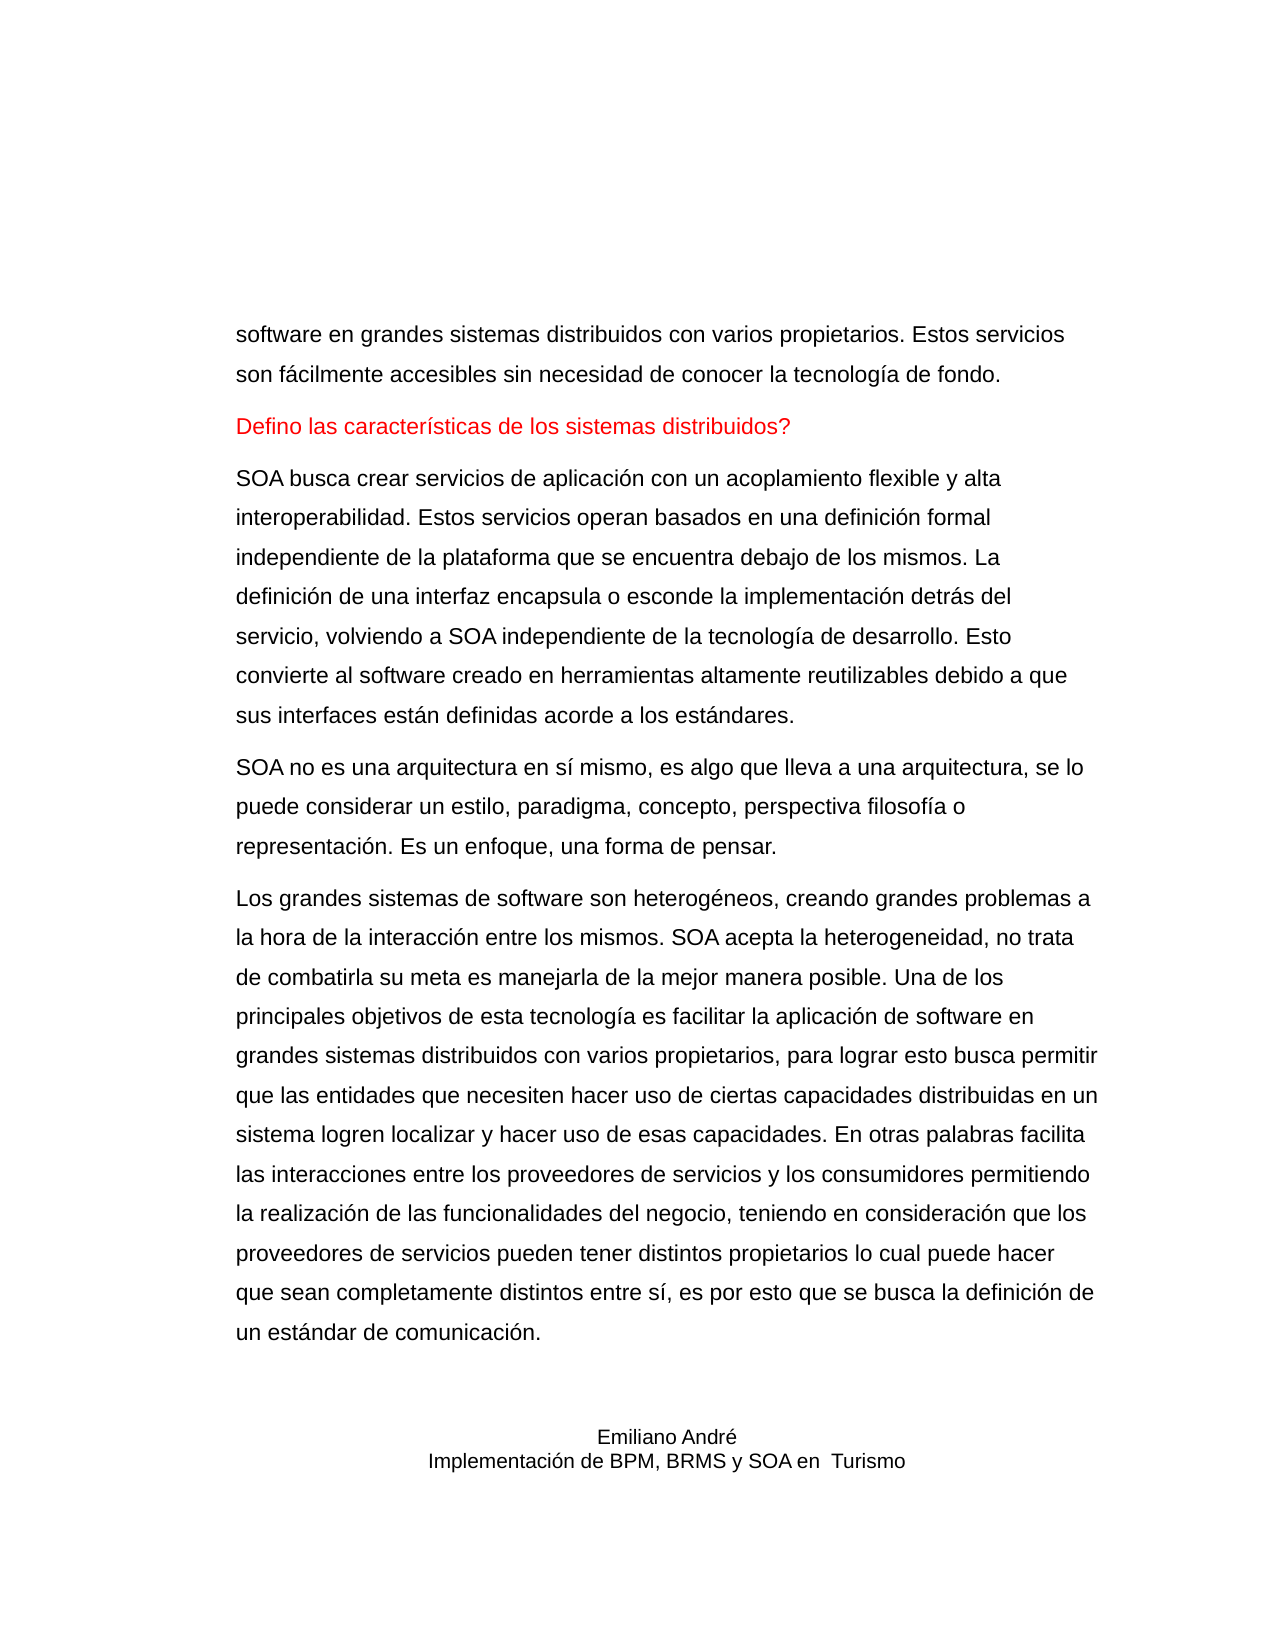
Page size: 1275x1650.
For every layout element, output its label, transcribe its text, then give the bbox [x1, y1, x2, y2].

text SOA no es una arquitectura en sí mismo, es algo que lleva a una arquitectura, se lo puede considerar un estilo, paradigma, concepto, perspectiva filosofía o representación. Es un enfoque, una forma de pensar. [236, 754, 1098, 859]
text software en grandes sistemas distribuidos con varios propietarios. Estos servicios son fácilmente accesibles sin necesidad de conocer la tecnología de fondo. [236, 321, 1098, 387]
text Los grandes sistemas de software son heterogéneos, creando grandes problemas a la hora de la interacción entre los mismos. SOA acepta la heterogeneidad, no trata de combatirla su meta es manejarla de la mejor manera posible. Una de los principales objetivos de esta tecnología es facilitar la aplicación de software en grandes sistemas distribuidos con varios propietarios, para lograr esto busca permitir que las entidades que necesiten hacer uso de ciertas capacidades distribuidas en un sistema logren localizar y hacer uso de esas capacidades. En otras palabras facilita las interacciones entre los proveedores de servicios y los consumidores permitiendo la realización de las funcionalidades del negocio, teniendo en consideración que los proveedores de servicios pueden tener distintos propietarios lo cual puede hacer que sean completamente distintos entre sí, es por esto que se busca la definición de un estándar de comunicación. [236, 884, 1098, 1345]
text SOA busca crear servicios de aplicación con un acoplamiento flexible y alta interoperabilidad. Estos servicios operan basados en una definición formal independiente de la plataforma que se encuentra debajo de los mismos. La definición de una interfaz encapsula o esconde la implementación detrás del servicio, volviendo a SOA independiente de la tecnología de desarrollo. Esto convierte al software creado en herramientas altamente reutilizables debido a que sus interfaces están definidas acorde a los estándares. [236, 465, 1098, 728]
text Defino las características de los sistemas distribuidos? [236, 413, 1098, 439]
